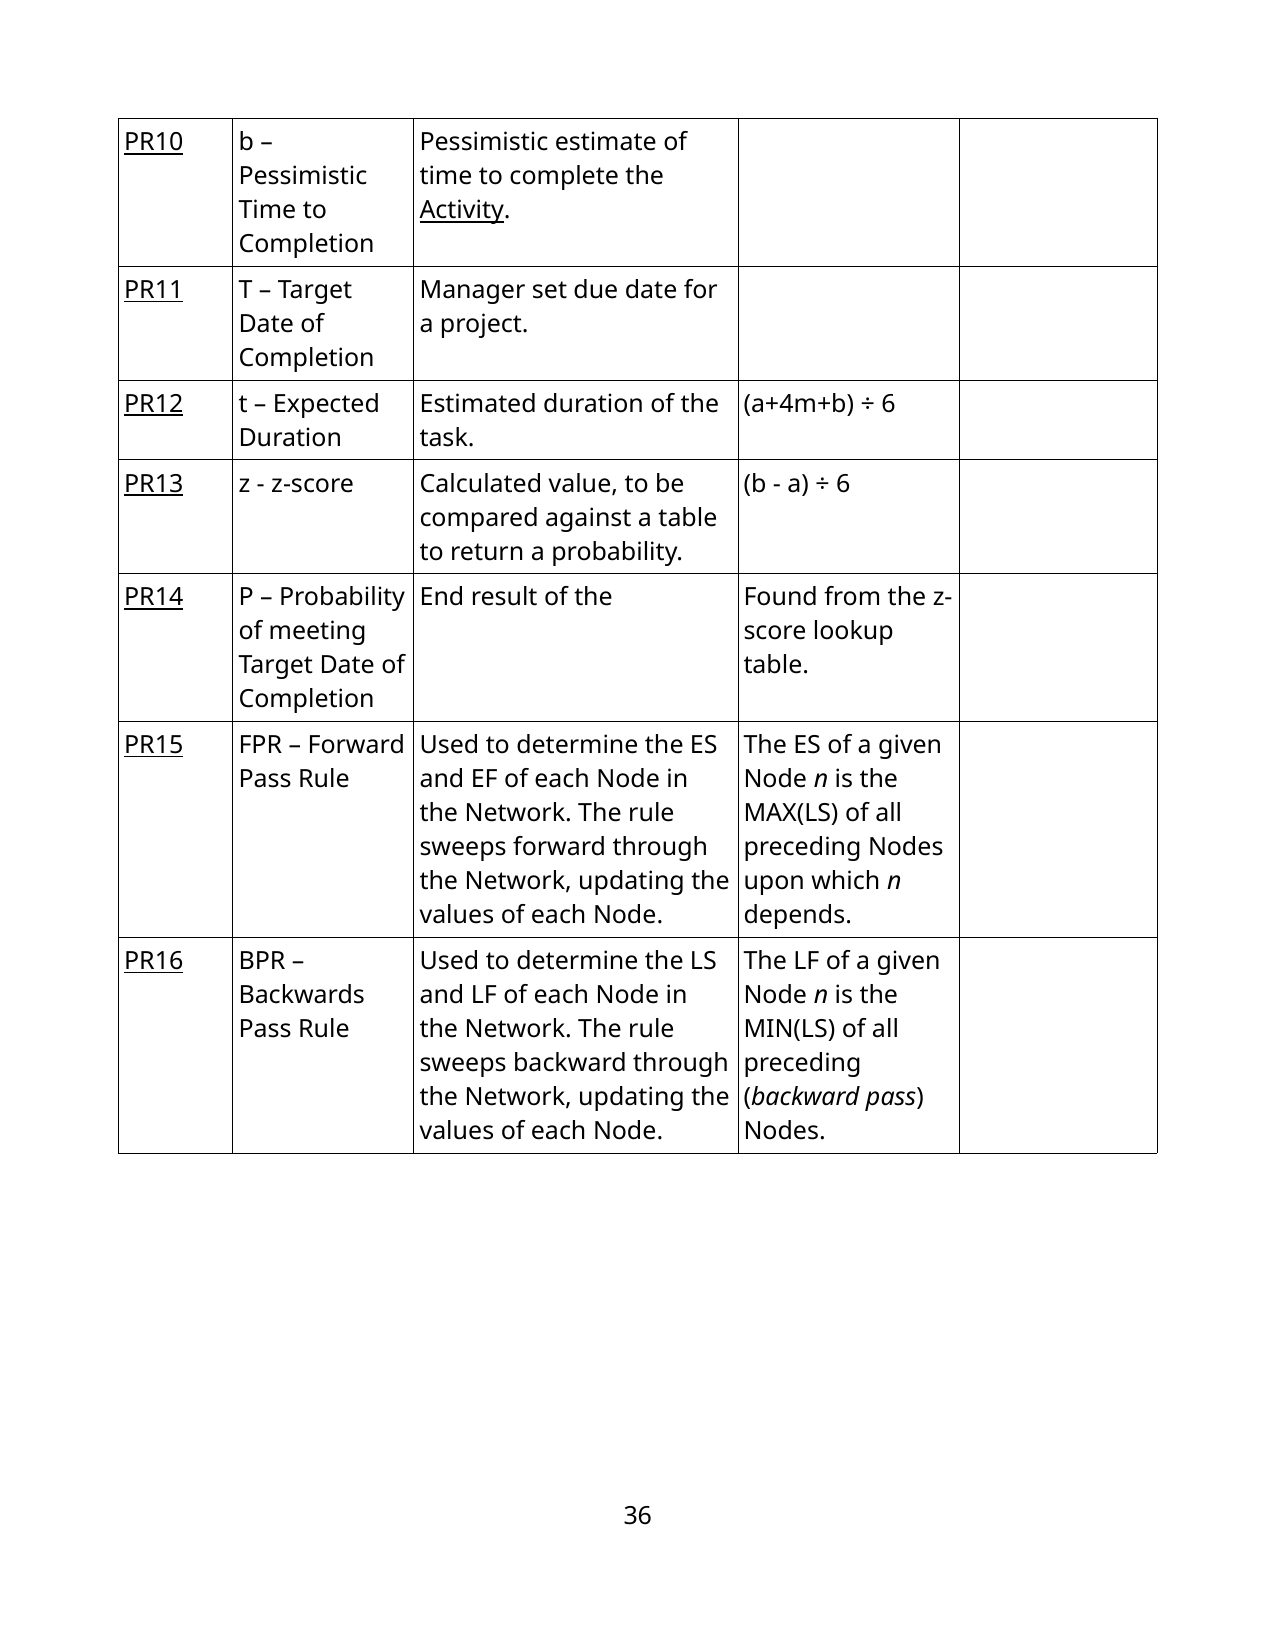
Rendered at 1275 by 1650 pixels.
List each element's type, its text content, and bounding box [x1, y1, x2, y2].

table_cell [960, 119, 1157, 266]
table_cell [960, 574, 1157, 721]
table_cell [960, 267, 1157, 380]
table_cell Found from the z-score lookup table. [739, 574, 959, 721]
table_cell [960, 722, 1157, 937]
table_cell [960, 460, 1157, 573]
table_cell Pessimistic estimate of time to complete the Activity. [414, 119, 738, 266]
table_cell PR11 [119, 267, 232, 380]
table_cell [960, 381, 1157, 459]
table_cell b – Pessimistic Time to Completion [233, 119, 413, 266]
table_cell Calculated value, to be compared against a table to return a probability. [414, 460, 738, 573]
table_cell PR14 [119, 574, 232, 721]
table_cell PR16 [119, 938, 232, 1153]
table_cell PR10 [119, 119, 232, 266]
table_cell Used to determine the ES and EF of each Node in the Network. The rule sweeps forward through the Network, updating the values of each Node. [414, 722, 738, 937]
table_cell The ES of a given Node n is the MAX(LS) of all preceding Nodes upon which n depends. [739, 722, 959, 937]
table_cell PR12 [119, 381, 232, 459]
table_cell [739, 119, 959, 266]
table_cell BPR – Backwards Pass Rule [233, 938, 413, 1153]
table_cell Manager set due date for a project. [414, 267, 738, 380]
table_cell The LF of a given Node n is the MIN(LS) of all preceding (backward pass) Nodes. [739, 938, 959, 1153]
table_cell T – Target Date of Completion [233, 267, 413, 380]
table_cell (b - a) ÷ 6 [739, 460, 959, 573]
table_cell z - z-score [233, 460, 413, 573]
table_cell [739, 267, 959, 380]
table_cell [960, 938, 1157, 1153]
table_cell PR13 [119, 460, 232, 573]
table_cell PR15 [119, 722, 232, 937]
table_cell Used to determine the LS and LF of each Node in the Network. The rule sweeps backward through the Network, updating the values of each Node. [414, 938, 738, 1153]
table_cell t – Expected Duration [233, 381, 413, 459]
table_cell P – Probability of meeting Target Date of Completion [233, 574, 413, 721]
table_cell End result of the [414, 574, 738, 721]
table_cell Estimated duration of the task. [414, 381, 738, 459]
table_cell (a+4m+b) ÷ 6 [739, 381, 959, 459]
table_cell FPR – Forward Pass Rule [233, 722, 413, 937]
